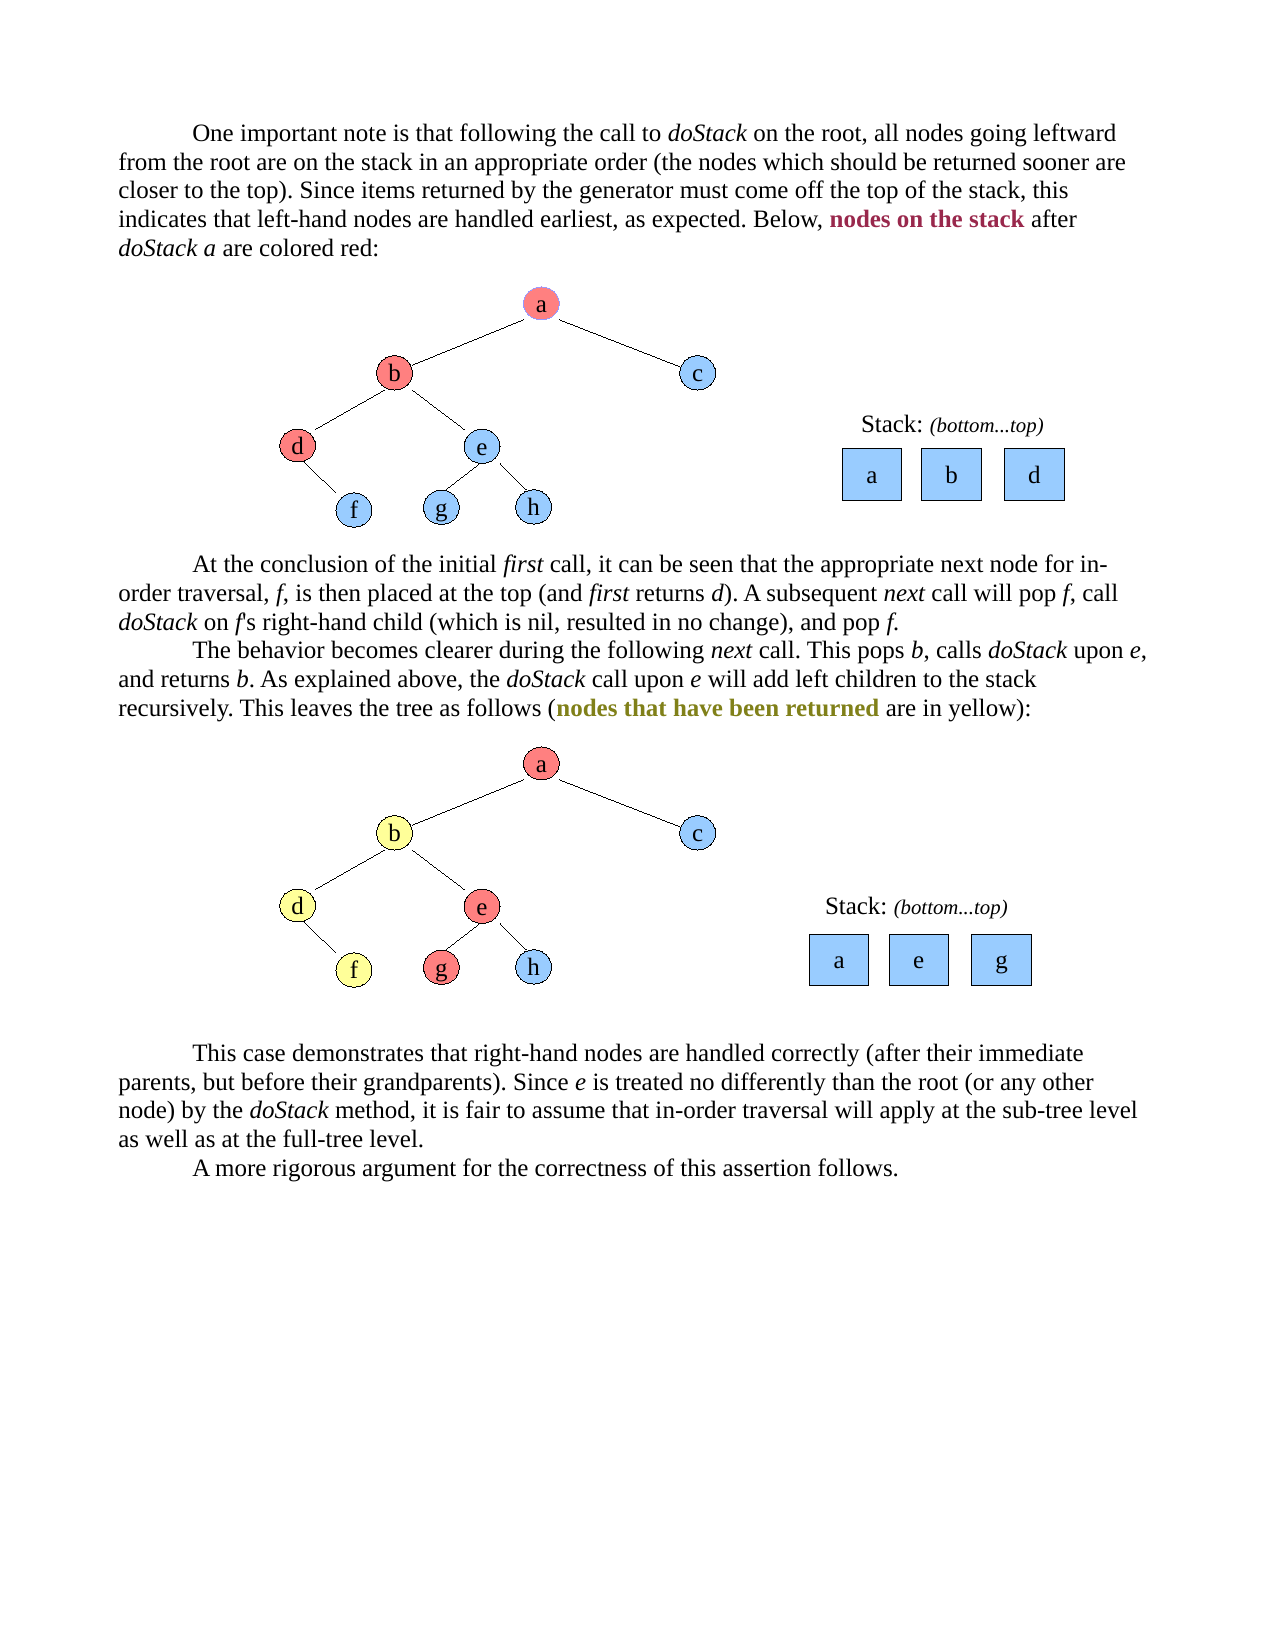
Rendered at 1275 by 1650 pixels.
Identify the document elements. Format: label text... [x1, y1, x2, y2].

text At the conclusion of the initial first call, it can be seen that the appropriate next node for in-order traversal, f, is then placed at the top (and first returns d). A subsequent next call will pop f, call doStack on f's right-hand child (which is nil, resulted in no change), and pop f. [118, 549, 1157, 636]
text The behavior becomes clearer during the following next call. This pops b, calls doStack upon e, and returns b. As explained above, the doStack call upon e will add left children to the stack recursively. This leaves the tree as follows (nodes that have been returned are in yellow): [118, 636, 1157, 722]
text One important note is that following the call to doStack on the root, all nodes going leftward from the root are on the stack in an appropriate order (the nodes which should be returned sooner are closer to the top). Since items returned by the generator must come off the top of the stack, this indicates that left-hand nodes are handled earliest, as expected. Below, nodes on the stack after doStack a are colored red: [118, 118, 1157, 262]
text A more rigorous argument for the correctness of this assertion follows. [118, 1153, 1157, 1182]
text This case demonstrates that right-hand nodes are handled correctly (after their immediate parents, but before their grandparents). Since e is treated no differently than the root (or any other node) by the doStack method, it is fair to assume that in-order traversal will apply at the sub-tree level as well as at the full-tree level. [118, 1038, 1157, 1153]
